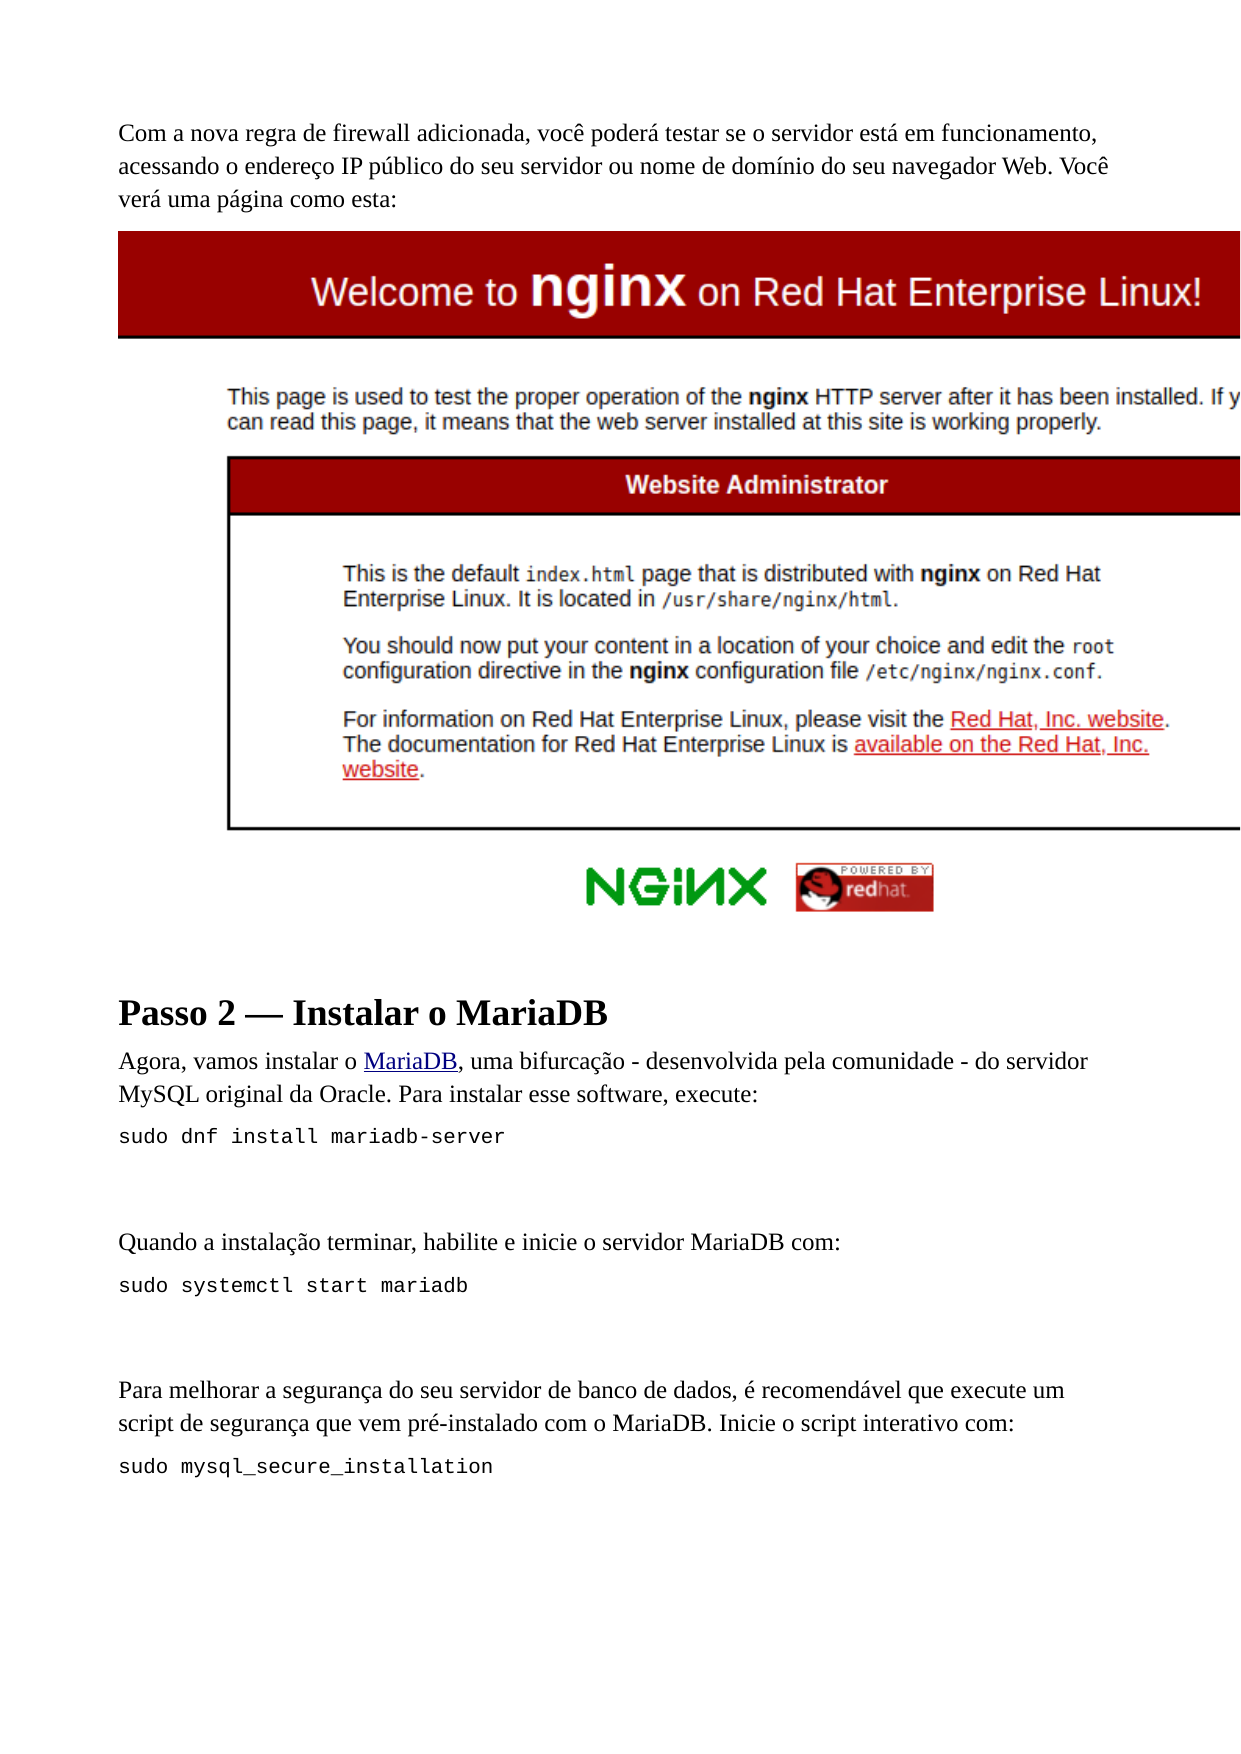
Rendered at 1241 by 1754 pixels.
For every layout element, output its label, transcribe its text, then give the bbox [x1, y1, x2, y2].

text Agora, vamos instalar o MariaDB, uma bifurcação - desenvolvida pela comunidade - do servidor MySQL original da Oracle. Para instalar esse software, execute: [118, 1046, 1122, 1108]
text sudo mysql_secure_installation [118, 1456, 1122, 1480]
text sudo systemctl start mariadb [118, 1275, 1122, 1298]
text Com a nova regra de firewall adicionada, você poderá testar se o servidor está em funcionamento, acessando o endereço IP público do seu servidor ou nome de domínio do seu navegador Web. Você verá uma página como esta: [118, 118, 1122, 213]
text sudo dnf install mariadb-server [118, 1126, 1122, 1150]
picture [118, 231, 1241, 951]
text Para melhorar a segurança do seu servidor de banco de dados, é recomendável que execute um script de segurança que vem pré-instalado com o MariaDB. Inicie o script interativo com: [118, 1376, 1122, 1437]
text Quando a instalação terminar, habilite e inicie o servidor MariaDB com: [118, 1227, 1122, 1256]
subtitle Passo 2 — Instalar o MariaDB [118, 990, 1122, 1033]
